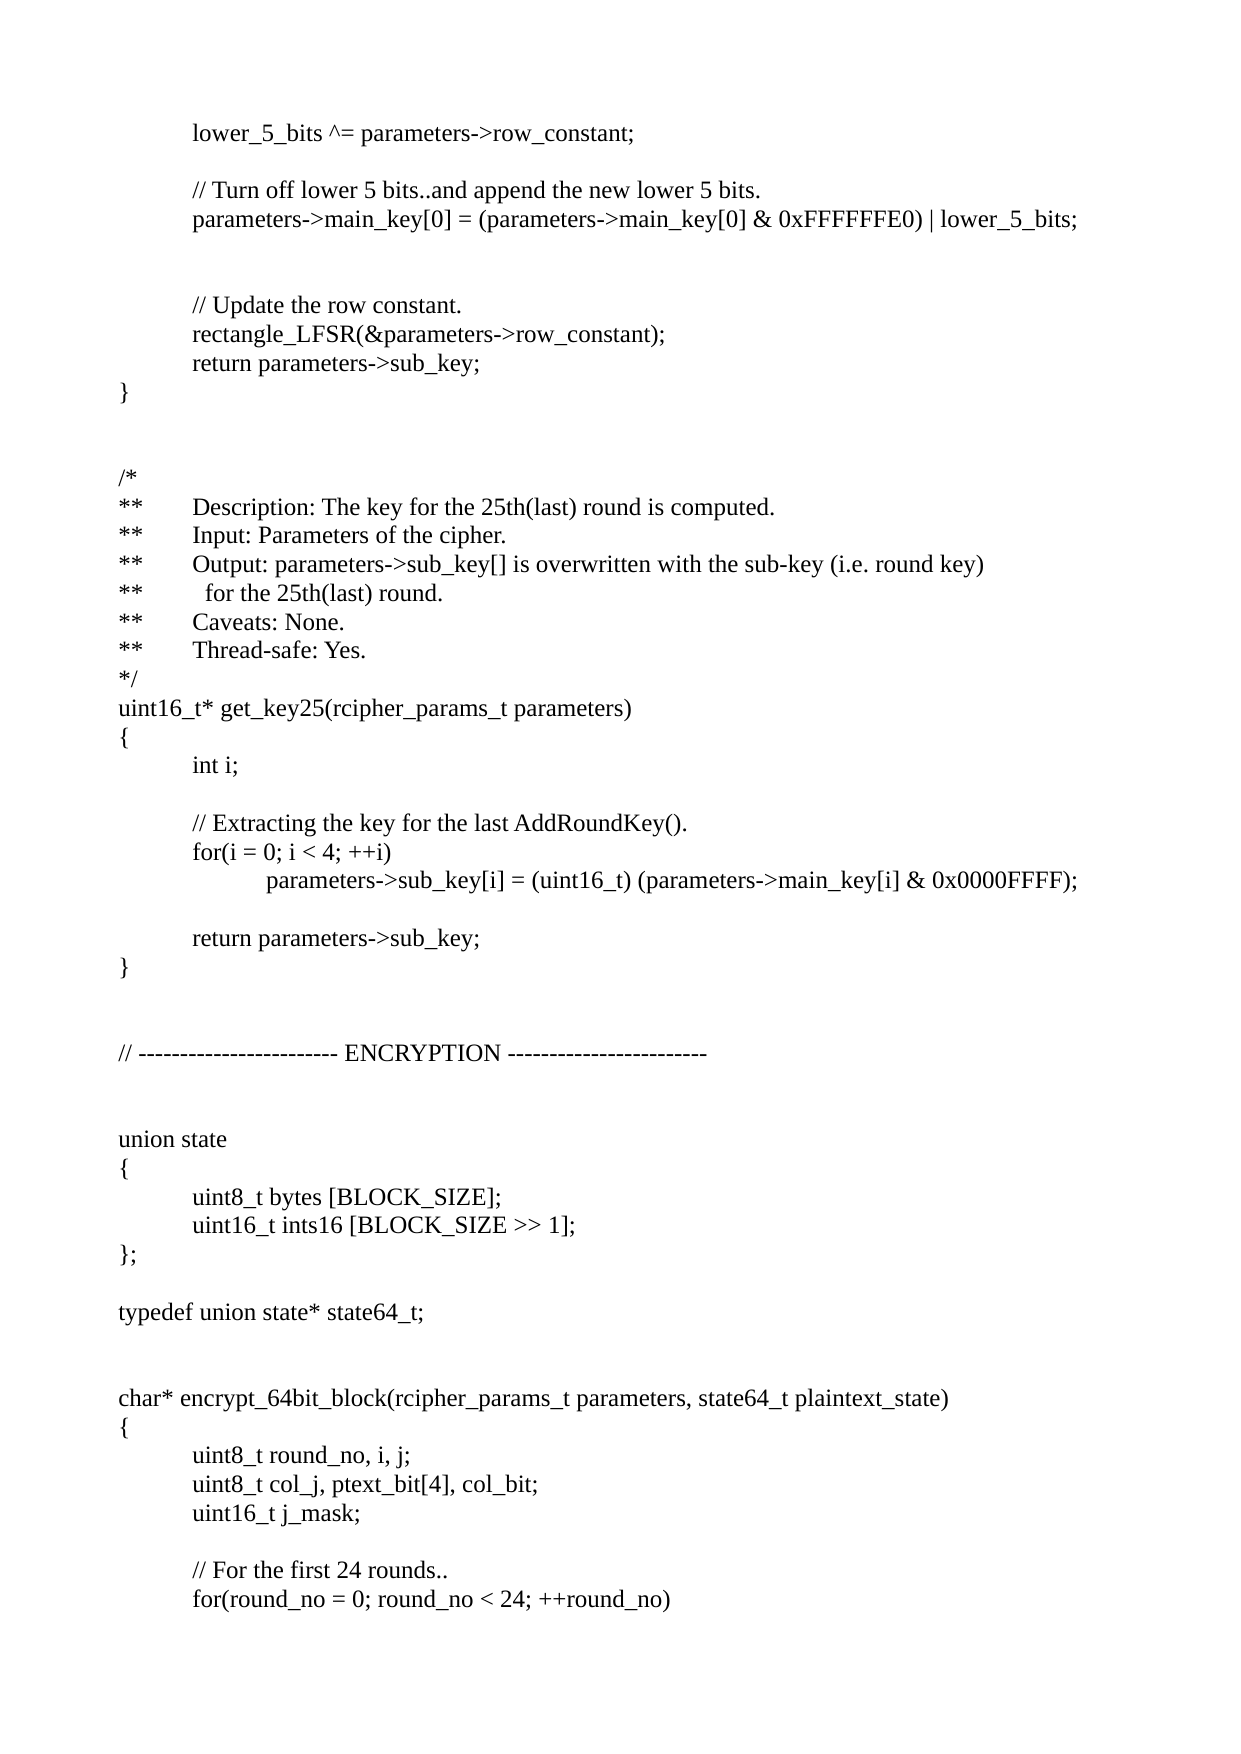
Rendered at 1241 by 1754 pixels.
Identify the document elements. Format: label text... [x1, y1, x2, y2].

text /* [118, 463, 1122, 492]
text int i; [118, 751, 1122, 779]
text rectangle_LFSR(&parameters->row_constant); [118, 319, 1122, 348]
text } [118, 377, 1122, 406]
text return parameters->sub_key; [118, 348, 1122, 377]
text ** Output: parameters->sub_key[] is overwritten with the sub-key (i.e. round key) [118, 549, 1122, 578]
text uint8_t col_j, ptext_bit[4], col_bit; [118, 1469, 1122, 1498]
text ** Description: The key for the 25th(last) round is computed. [118, 492, 1122, 521]
text // ------------------------ ENCRYPTION ------------------------ [118, 1038, 1122, 1067]
text uint8_t round_no, i, j; [118, 1441, 1122, 1469]
text // For the first 24 rounds.. [118, 1556, 1122, 1584]
text { [118, 1153, 1122, 1182]
text char* encrypt_64bit_block(rcipher_params_t parameters, state64_t plaintext_state) [118, 1383, 1122, 1412]
text uint16_t ints16 [BLOCK_SIZE >> 1]; [118, 1211, 1122, 1239]
text parameters->main_key[0] = (parameters->main_key[0] & 0xFFFFFFE0) | lower_5_bits; [118, 204, 1122, 233]
text uint8_t bytes [BLOCK_SIZE]; [118, 1182, 1122, 1211]
text // Extracting the key for the last AddRoundKey(). [118, 808, 1122, 837]
text for(i = 0; i < 4; ++i) [118, 837, 1122, 866]
text typedef union state* state64_t; [118, 1297, 1122, 1326]
text parameters->sub_key[i] = (uint16_t) (parameters->main_key[i] & 0x0000FFFF); [118, 866, 1122, 894]
text */ [118, 664, 1122, 693]
text uint16_t* get_key25(rcipher_params_t parameters) [118, 693, 1122, 722]
text uint16_t j_mask; [118, 1498, 1122, 1527]
text ** Caveats: None. [118, 607, 1122, 636]
text // Update the row constant. [118, 291, 1122, 319]
text return parameters->sub_key; [118, 923, 1122, 952]
text } [118, 952, 1122, 981]
text // Turn off lower 5 bits..and append the new lower 5 bits. [118, 176, 1122, 204]
text for(round_no = 0; round_no < 24; ++round_no) [118, 1584, 1122, 1613]
text ** for the 25th(last) round. [118, 578, 1122, 607]
text { [118, 1412, 1122, 1441]
text union state [118, 1124, 1122, 1153]
text lower_5_bits ^= parameters->row_constant; [118, 118, 1122, 147]
text { [118, 722, 1122, 751]
text ** Input: Parameters of the cipher. [118, 521, 1122, 549]
text ** Thread-safe: Yes. [118, 636, 1122, 664]
text }; [118, 1239, 1122, 1268]
